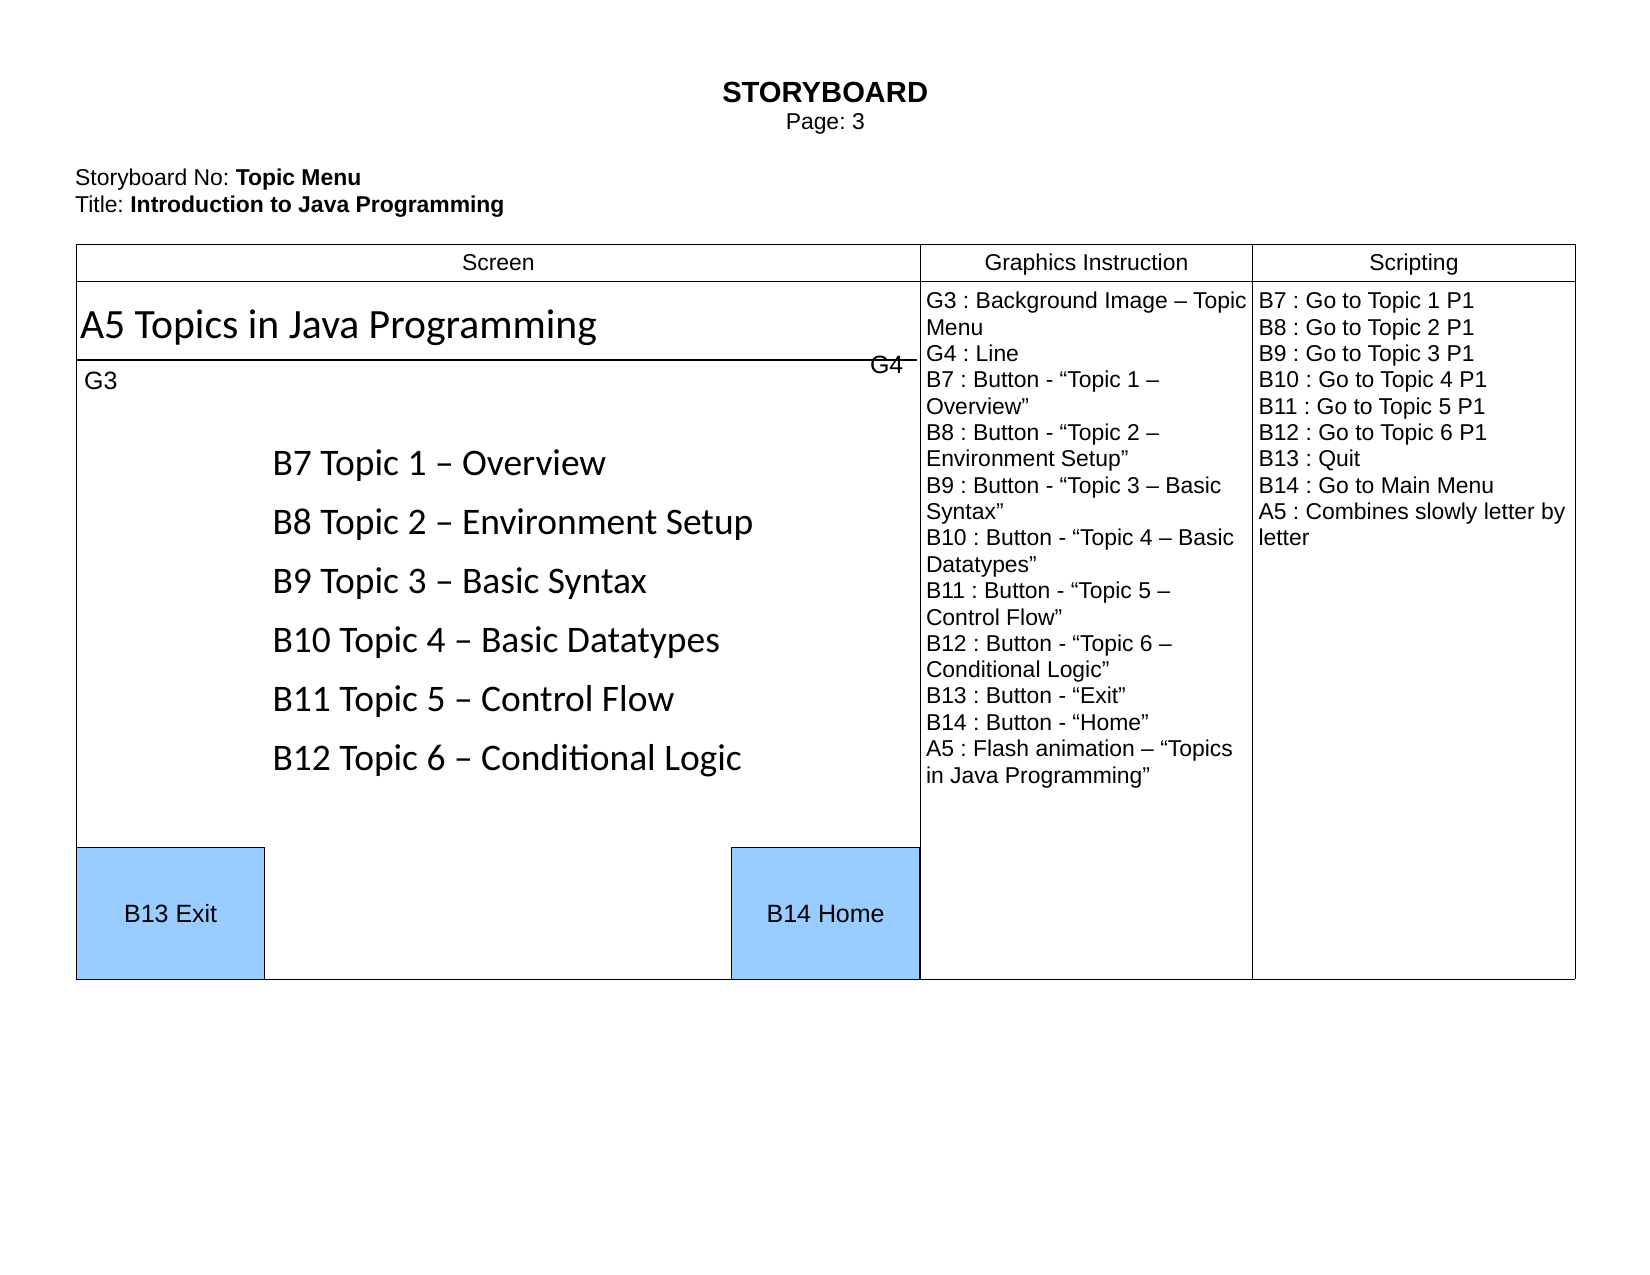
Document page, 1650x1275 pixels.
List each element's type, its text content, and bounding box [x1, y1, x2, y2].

table_header Screen [77, 245, 920, 281]
table_header Graphics Instruction [921, 245, 1252, 281]
table_cell [77, 282, 920, 978]
text Storyboard No: Topic Menu [75, 164, 1575, 191]
table_cell B7 : Go to Topic 1 P1 B8 : Go to Topic 2 P1 B9 : Go to Topic 3 P1 B10 : Go to Topic 4 P1 B11 : Go to Topic 5 P1 B12 : Go to Topic 6 P1 B13 : Quit B14 : Go to Main Menu A5 : Combines slowly letter by letter [1253, 282, 1575, 978]
table_cell G3 : Background Image – Topic Menu G4 : Line B7 : Button - “Topic 1 – Overview” B8 : Button - “Topic 2 – Environment Setup” B9 : Button - “Topic 3 – Basic Syntax” B10 : Button - “Topic 4 – Basic Datatypes” B11 : Button - “Topic 5 – Control Flow” B12 : Button - “Topic 6 – Conditional Logic” B13 : Button - “Exit” B14 : Button - “Home” A5 : Flash animation – “Topics in Java Programming” [921, 282, 1252, 978]
text Title: Introduction to Java Programming [75, 191, 1575, 217]
table_header Scripting [1253, 245, 1575, 281]
